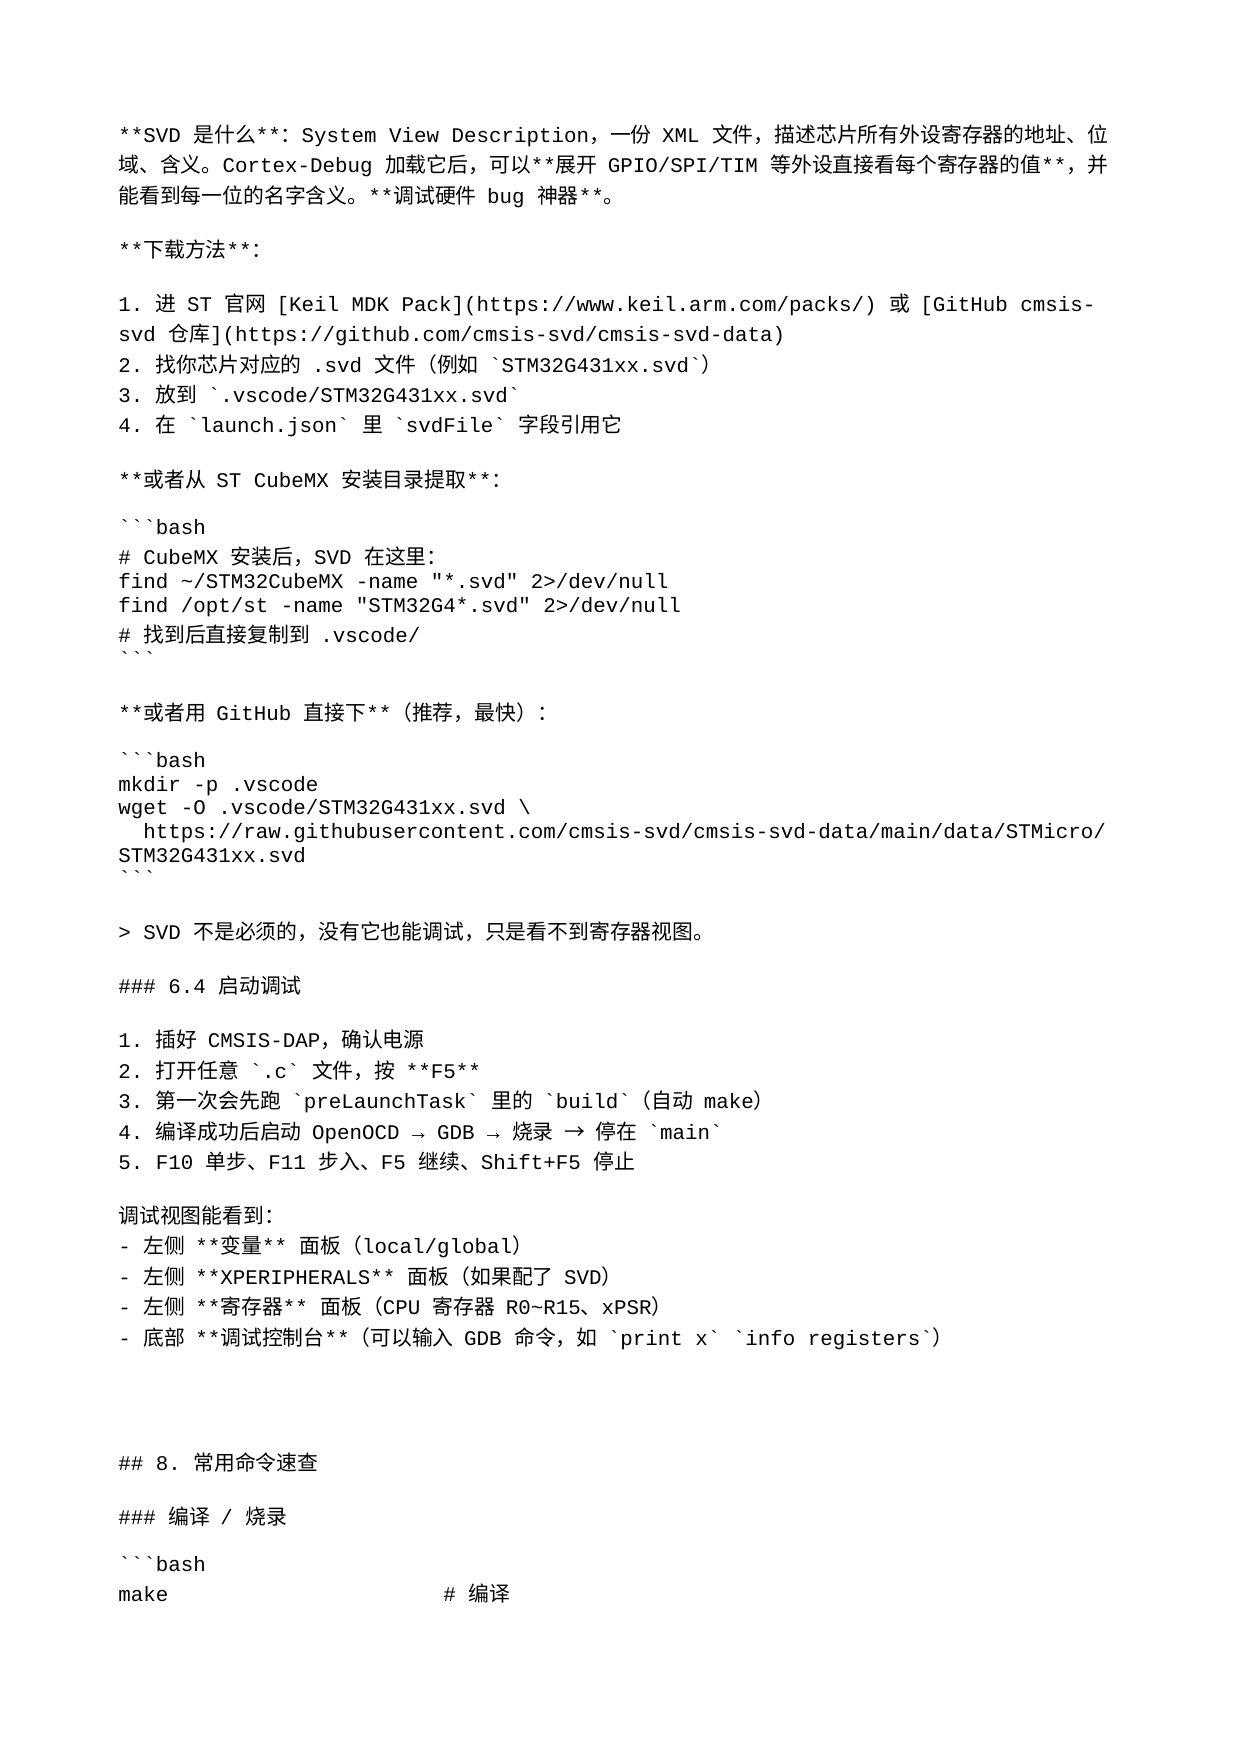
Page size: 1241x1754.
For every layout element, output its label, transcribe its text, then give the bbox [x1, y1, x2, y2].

text wget -O .vscode/STM32G431xx.svd \ [118, 797, 1122, 821]
text ```bash [118, 517, 1122, 541]
text # 找到后直接复制到 .vscode/ [118, 618, 1122, 649]
text ```bash [118, 1554, 1122, 1578]
text 5. F10 单步、F11 步入、F5 继续、Shift+F5 停止 [118, 1145, 1122, 1176]
text 3. 第一次会先跑 `preLaunchTask` 里的 `build`（自动 make） [118, 1084, 1122, 1115]
text 3. 放到 `.vscode/STM32G431xx.svd` [118, 378, 1122, 409]
text **或者从 ST CubeMX 安装目录提取**： [118, 463, 1122, 493]
text ``` [118, 868, 1122, 892]
text 4. 编译成功后启动 OpenOCD → GDB → 烧录 → 停在 `main` [118, 1115, 1122, 1145]
text 调试视图能看到： [118, 1199, 1122, 1229]
text - 左侧 **寄存器** 面板（CPU 寄存器 R0~R15、xPSR） [118, 1290, 1122, 1321]
text **或者用 GitHub 直接下**（推荐，最快）： [118, 696, 1122, 726]
text find ~/STM32CubeMX -name "*.svd" 2>/dev/null [118, 571, 1122, 594]
text > SVD 不是必须的，没有它也能调试，只是看不到寄存器视图。 [118, 916, 1122, 946]
text ```bash [118, 750, 1122, 774]
text - 左侧 **XPERIPHERALS** 面板（如果配了 SVD） [118, 1260, 1122, 1290]
text 2. 找你芯片对应的 .svd 文件（例如 `STM32G431xx.svd`） [118, 348, 1122, 378]
text - 左侧 **变量** 面板（local/global） [118, 1229, 1122, 1260]
text ### 编译 / 烧录 [118, 1500, 1122, 1530]
text ### 6.4 启动调试 [118, 969, 1122, 1000]
text # CubeMX 安装后，SVD 在这里： [118, 541, 1122, 571]
text - 底部 **调试控制台**（可以输入 GDB 命令，如 `print x` `info registers`） [118, 1321, 1122, 1351]
text **SVD 是什么**：System View Description，一份 XML 文件，描述芯片所有外设寄存器的地址、位域、含义。Cortex-Debug 加载它后，可以**展开 GPIO/SPI/TIM 等外设直接看每个寄存器的值**，并能看到每一位的名字含义。**调试硬件 bug 神器**。 [118, 118, 1122, 209]
text 4. 在 `launch.json` 里 `svdFile` 字段引用它 [118, 409, 1122, 439]
text find /opt/st -name "STM32G4*.svd" 2>/dev/null [118, 594, 1122, 618]
text 1. 进 ST 官网 [Keil MDK Pack](https://www.keil.arm.com/packs/) 或 [GitHub cmsis-svd 仓库](https://github.com/cmsis-svd/cmsis-svd-data) [118, 287, 1122, 348]
text **下载方法**： [118, 233, 1122, 263]
text mkdir -p .vscode [118, 774, 1122, 797]
text 2. 打开任意 `.c` 文件，按 **F5** [118, 1054, 1122, 1084]
text ## 8. 常用命令速查 [118, 1446, 1122, 1476]
text make # 编译 [118, 1578, 1122, 1608]
text https://raw.githubusercontent.com/cmsis-svd/cmsis-svd-data/main/data/STMicro/STM32G431xx.svd [118, 821, 1122, 868]
text 1. 插好 CMSIS-DAP，确认电源 [118, 1024, 1122, 1054]
text ``` [118, 649, 1122, 672]
